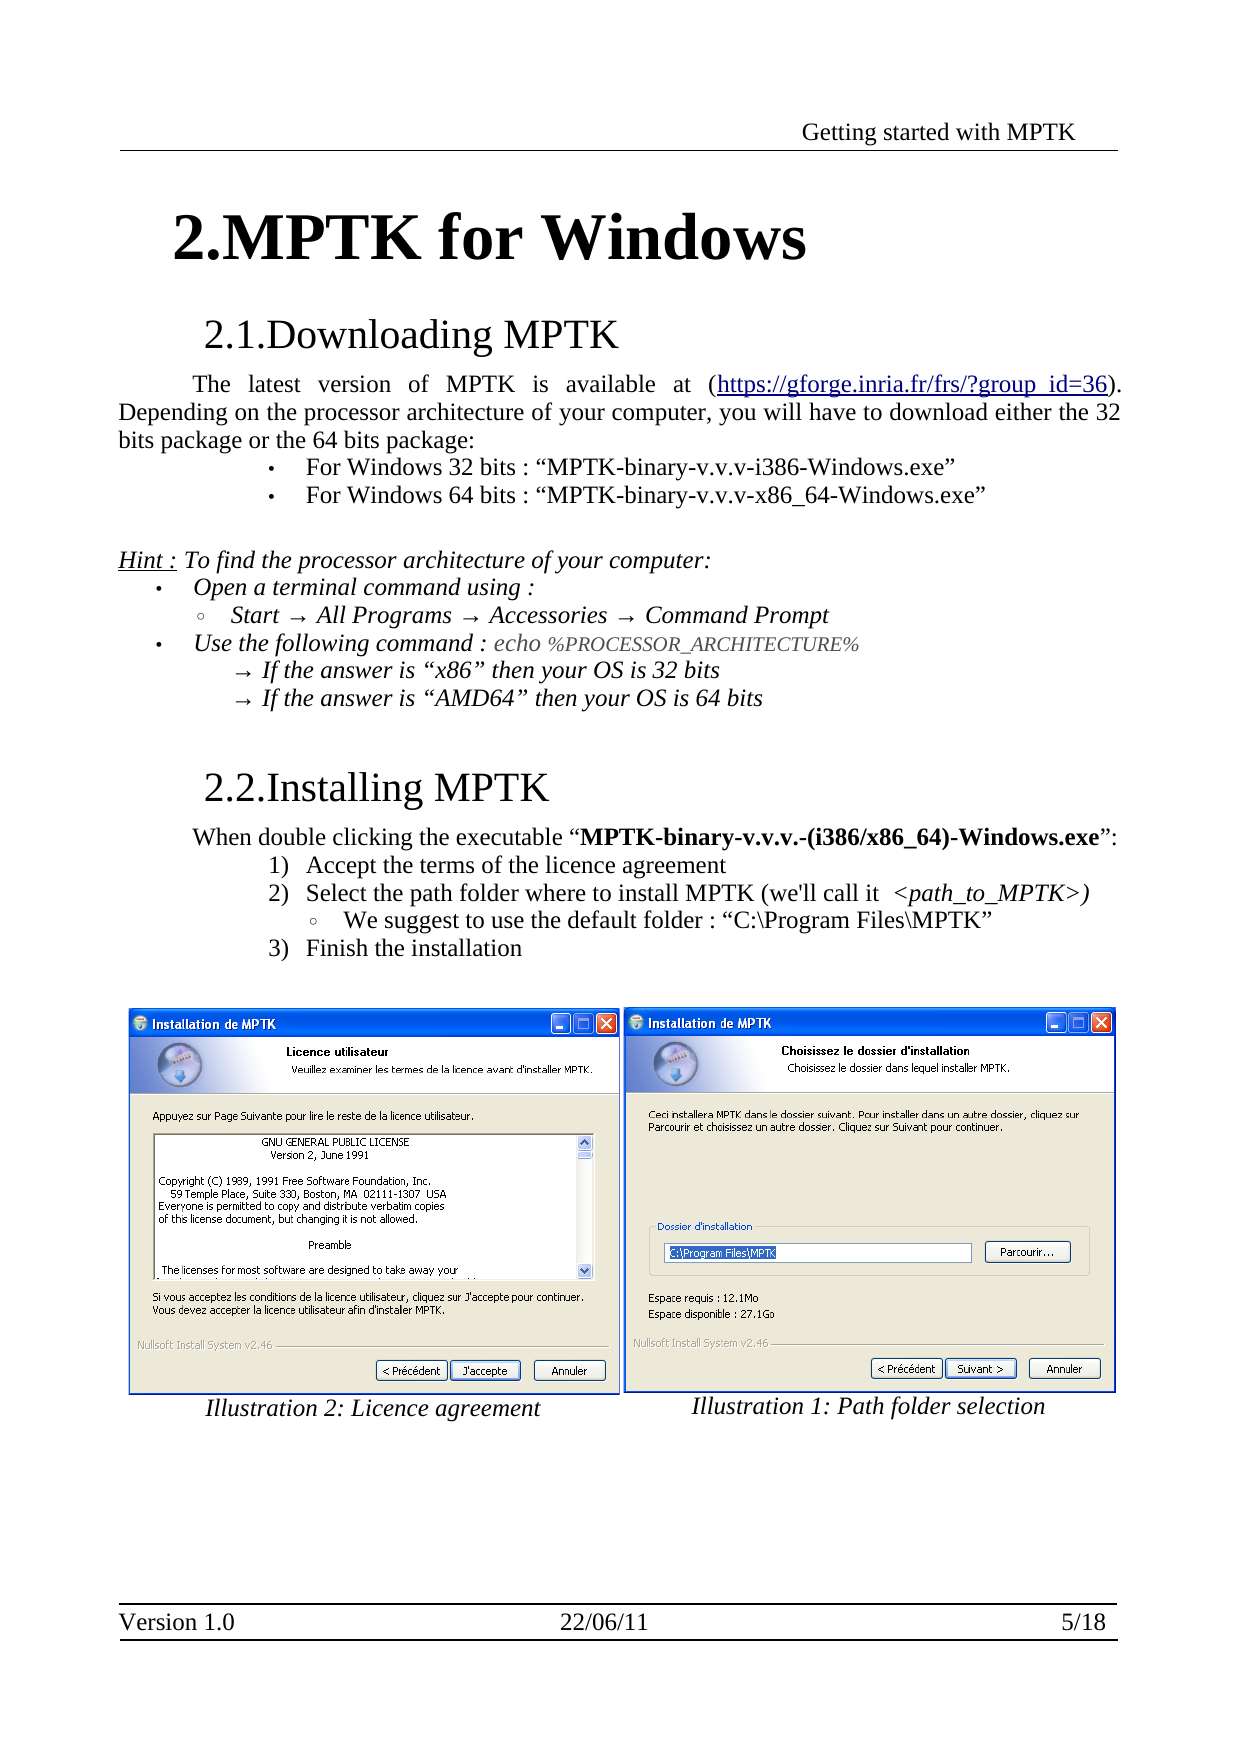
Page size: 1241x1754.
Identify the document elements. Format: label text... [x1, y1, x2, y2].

list Accept the terms of the licence agreement [268, 851, 1122, 879]
list → If the answer is “AMD64” then your OS is 64 bits [193, 684, 1122, 712]
text Hint : To find the processor architecture of your computer: [118, 546, 1122, 573]
picture [128, 1008, 620, 1395]
picture [623, 1007, 1116, 1393]
list Start → All Programs → Accessories → Command Prompt [193, 601, 1122, 629]
text Illustration 2: Licence agreement [128, 1395, 619, 1422]
text The latest version of MPTK is available at (https://gforge.inria.fr/frs/?group_id=36). Depending on the processor architecture of your computer, you will have to download either the 32 bits package or the 64 bits package: [118, 370, 1122, 453]
text When double clicking the executable “MPTK-binary-v.v.v.-(i386/x86_64)-Windows.exe”: [118, 823, 1122, 851]
subtitle Downloading MPTK [193, 312, 1122, 358]
list Open a terminal command using : [156, 573, 1122, 601]
list Use the following command : echo %PROCESSOR_ARCHITECTURE% [156, 629, 1122, 657]
text Illustration 1: Path folder selection [623, 1393, 1116, 1420]
list Finish the installation [268, 934, 1122, 962]
list Select the path folder where to install MPTK (we'll call it <path_to_MPTK>) [268, 879, 1122, 906]
list We suggest to use the default folder : “C:\Program Files\MPTK” [306, 906, 1122, 934]
subtitle MPTK for Windows [156, 200, 1122, 274]
subtitle Installing MPTK [193, 765, 1122, 811]
list → If the answer is “x86” then your OS is 32 bits [193, 657, 1122, 684]
list For Windows 64 bits : “MPTK-binary-v.v.v-x86_64-Windows.exe” [268, 481, 1122, 509]
list For Windows 32 bits : “MPTK-binary-v.v.v-i386-Windows.exe” [268, 453, 1122, 481]
